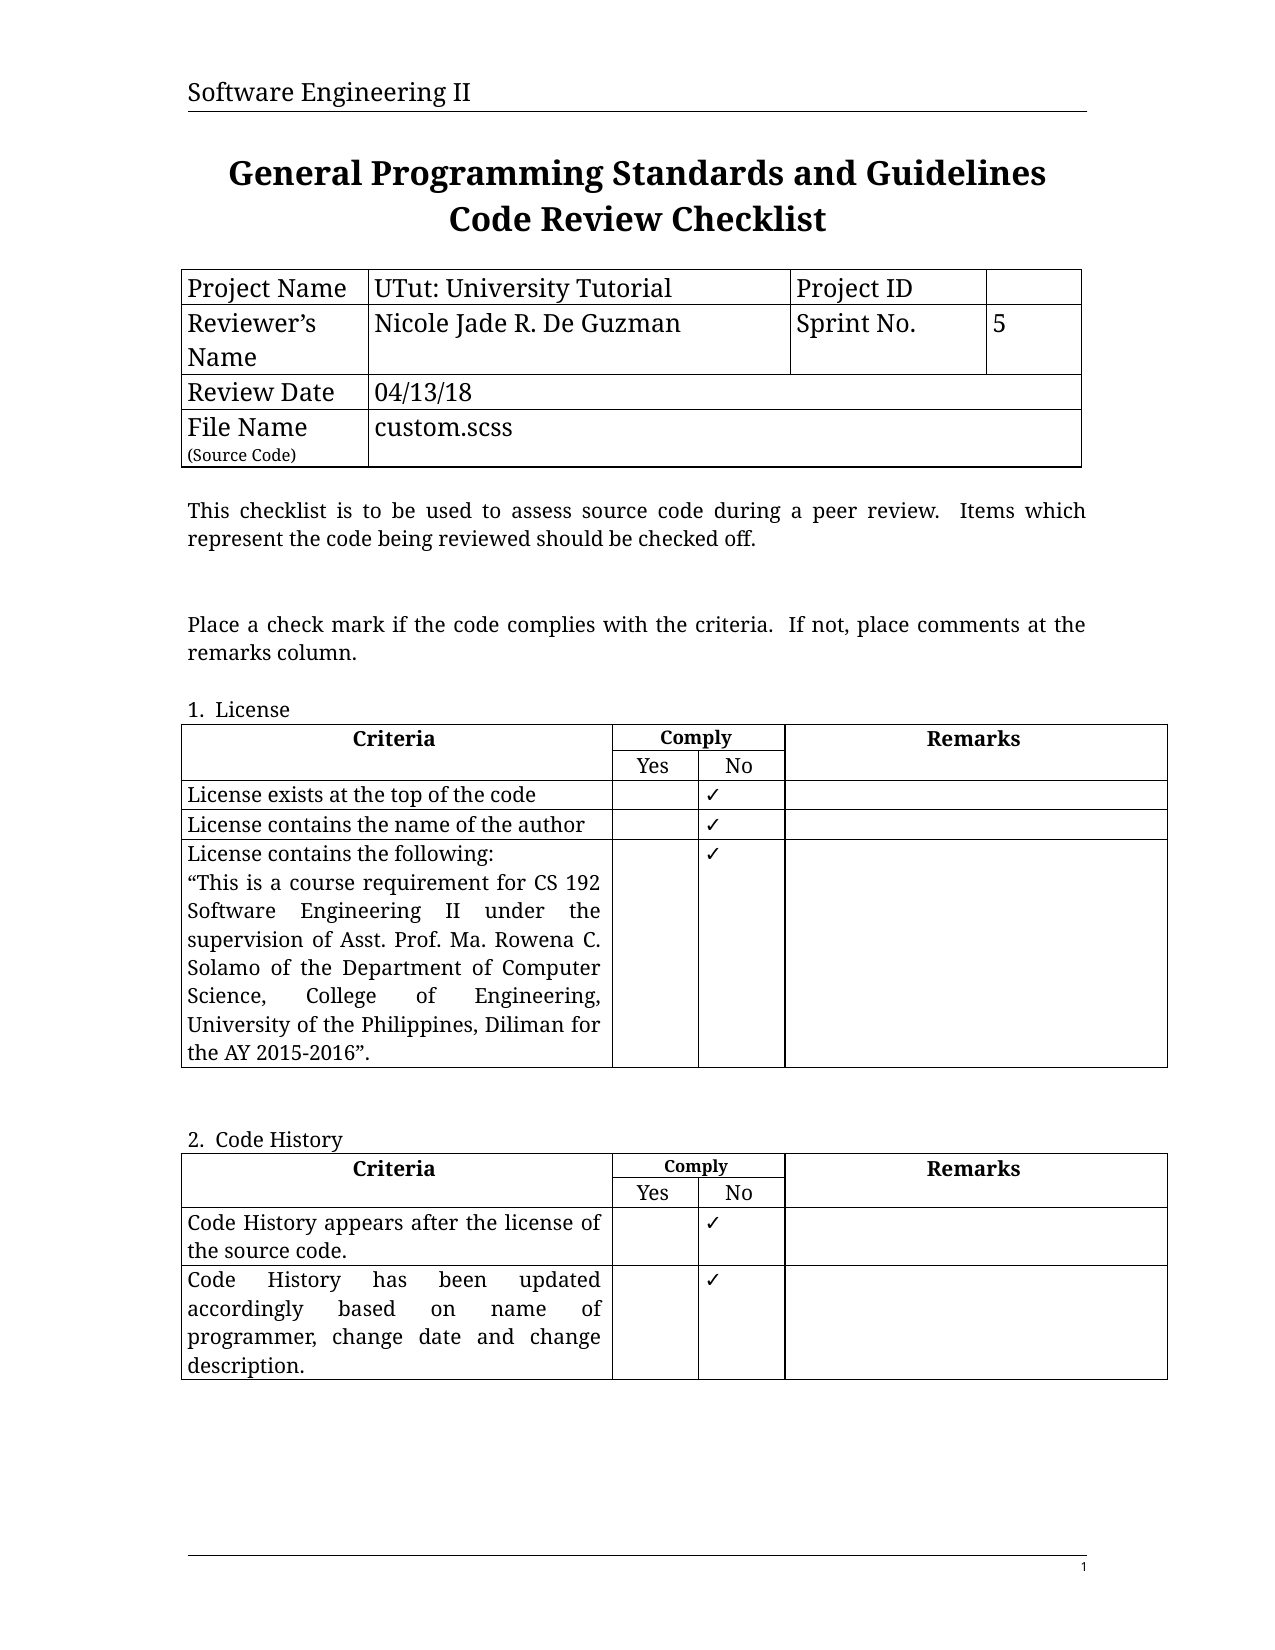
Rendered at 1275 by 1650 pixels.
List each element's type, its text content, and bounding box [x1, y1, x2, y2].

table_cell [613, 1208, 698, 1264]
table_cell [687, 810, 698, 838]
table_cell Yes [687, 1178, 698, 1207]
table_cell [786, 1266, 1167, 1379]
table_cell 04/13/18 [369, 375, 374, 409]
table_cell [1156, 810, 1167, 838]
table_header Project Name [357, 270, 368, 304]
table_cell ✓ [699, 1208, 784, 1264]
table_cell ✓ [774, 810, 784, 838]
table_cell File Name (Source Code) [357, 410, 368, 466]
table_cell No [699, 751, 704, 779]
table_header Criteria [182, 725, 612, 779]
table_cell No [699, 1178, 704, 1207]
table_cell [613, 810, 618, 838]
text 2. Code History [187, 1125, 1087, 1153]
text This checklist is to be used to assess source code during a peer review. Items which represent the code being reviewed should be checked off. [187, 496, 1087, 553]
table_cell Yes [687, 751, 698, 779]
table_cell [786, 810, 791, 838]
table_cell [613, 1266, 698, 1379]
table_cell No [774, 751, 784, 779]
table_cell ✓ [699, 840, 784, 1067]
table_cell Reviewer’s Name [182, 305, 187, 373]
table_header Comply [774, 1154, 784, 1177]
table_cell [786, 840, 1167, 1067]
table_header Project ID [976, 270, 986, 304]
table_cell [687, 781, 698, 809]
table_cell Review Date [357, 375, 368, 409]
table_header Criteria [182, 1154, 612, 1207]
text Place a check mark if the code complies with the criteria. If not, place comments at the remarks column. [187, 610, 1087, 667]
table_cell No [774, 1178, 784, 1207]
text General Programming Standards and Guidelines Code Review Checklist [187, 150, 1087, 241]
text 1. License [187, 695, 1087, 723]
table_cell ✓ [699, 810, 704, 838]
table_cell Reviewer’s Name [357, 305, 368, 373]
table_header Comply [613, 725, 618, 750]
table_cell custom.scss [369, 410, 1081, 466]
table_header Remarks [786, 725, 1167, 779]
table_cell ✓ [699, 781, 704, 809]
table_cell 04/13/18 [1070, 375, 1081, 409]
table_cell [613, 781, 618, 809]
table_cell Yes [613, 1178, 618, 1207]
table_cell [786, 1208, 1167, 1264]
table_cell [1156, 781, 1167, 809]
table_cell Yes [613, 751, 618, 779]
table_cell ✓ [699, 1266, 784, 1379]
table_cell [786, 781, 791, 809]
table_header [987, 270, 992, 304]
table_cell Nicole Jade R. De Guzman [369, 305, 790, 373]
table_cell Sprint No. [791, 305, 986, 373]
table_cell ✓ [774, 781, 784, 809]
table_header [1070, 270, 1081, 304]
table_header Comply [774, 725, 784, 750]
table_cell [613, 840, 698, 1067]
table_cell 5 [987, 305, 1081, 373]
table_header Remarks [786, 1154, 1167, 1207]
